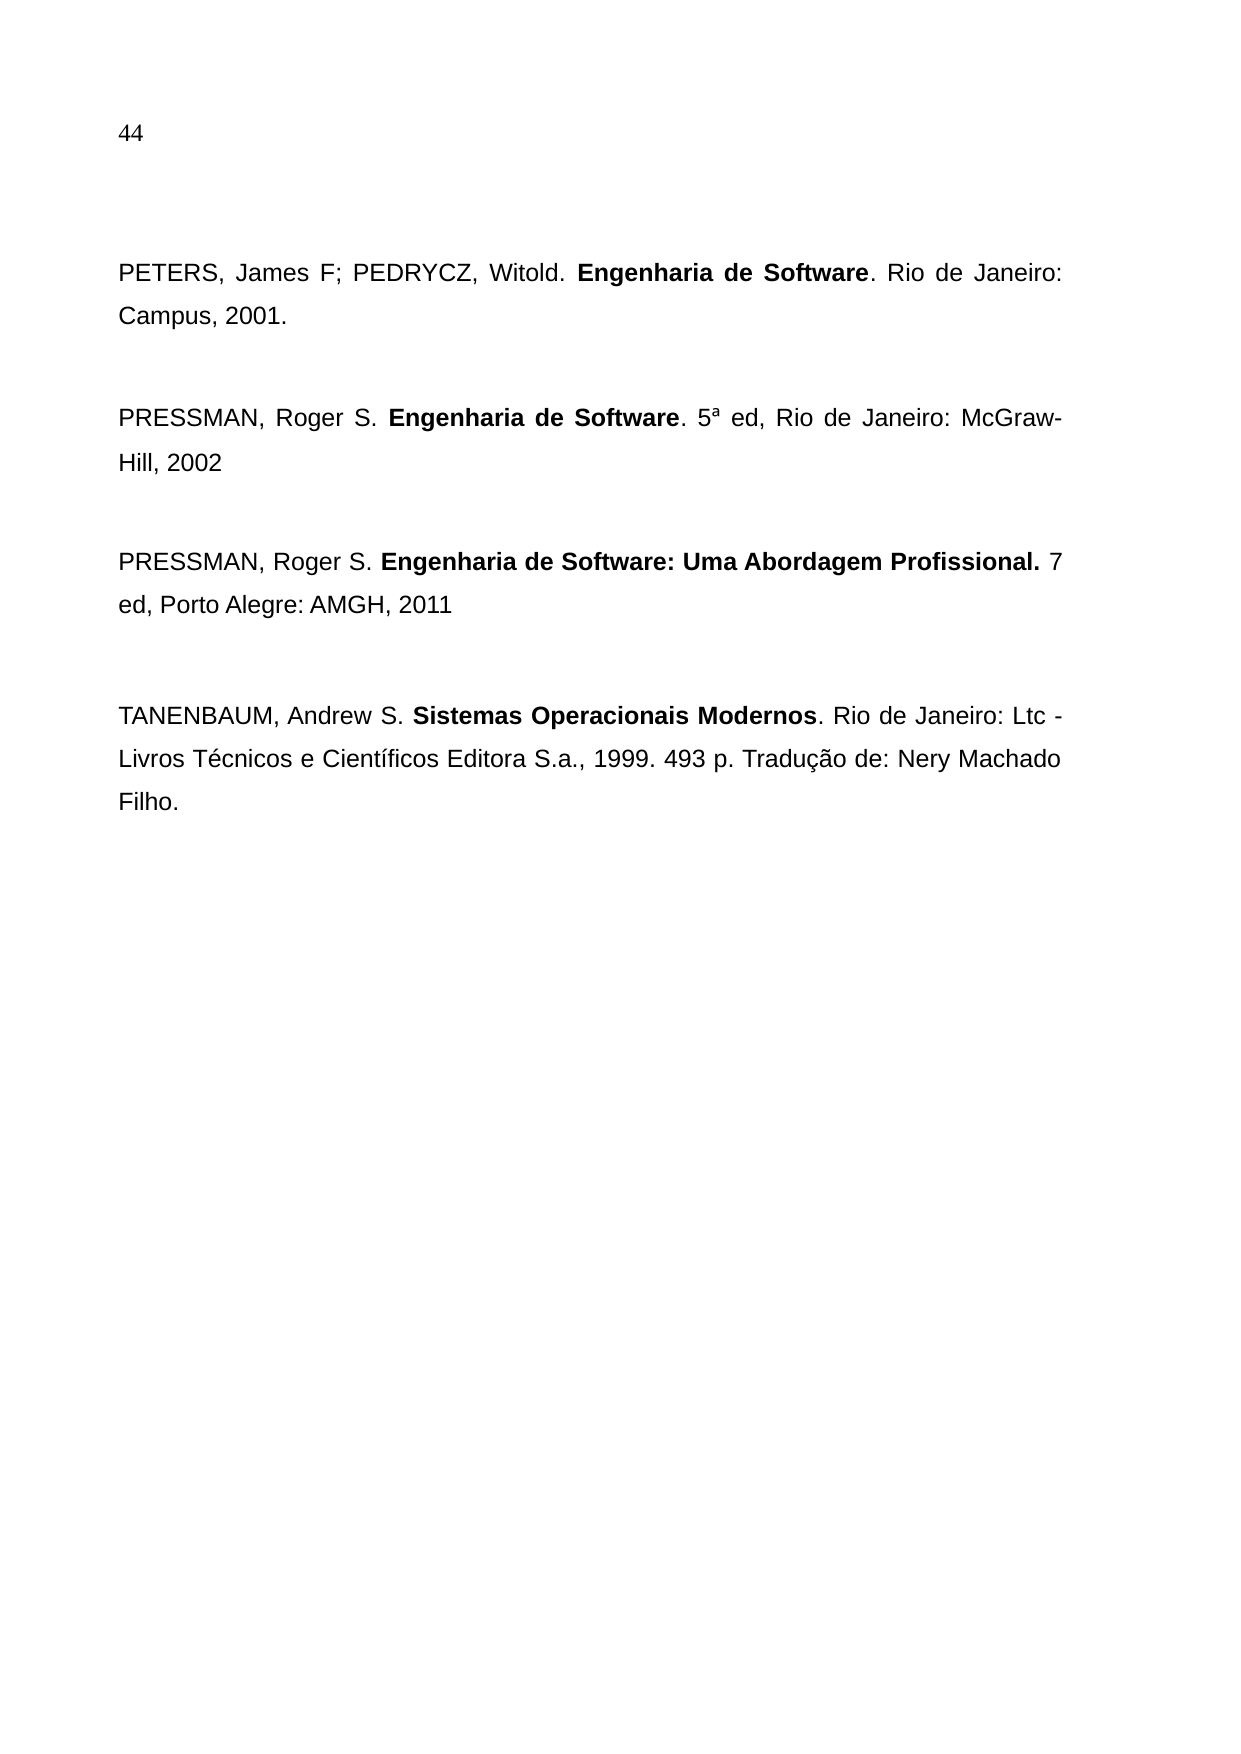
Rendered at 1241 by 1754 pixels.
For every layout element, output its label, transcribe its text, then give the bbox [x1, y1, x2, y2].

text PETERS, James F; PEDRYCZ, Witold. Engenharia de Software. Rio de Janeiro: Campus, 2001. [118, 258, 1063, 329]
text PRESSMAN, Roger S. Engenharia de Software: Uma Abordagem Profissional. 7 ed, Porto Alegre: AMGH, 2011 [118, 547, 1063, 619]
text TANENBAUM, Andrew S. Sistemas Operacionais Modernos. Rio de Janeiro: Ltc - Livros Técnicos e Científicos Editora S.a., 1999. 493 p. Tradução de: Nery Machado Filho. [118, 701, 1063, 816]
text PRESSMAN, Roger S. Engenharia de Software. 5ª ed, Rio de Janeiro: McGraw-Hill, 2002 [118, 399, 1063, 477]
